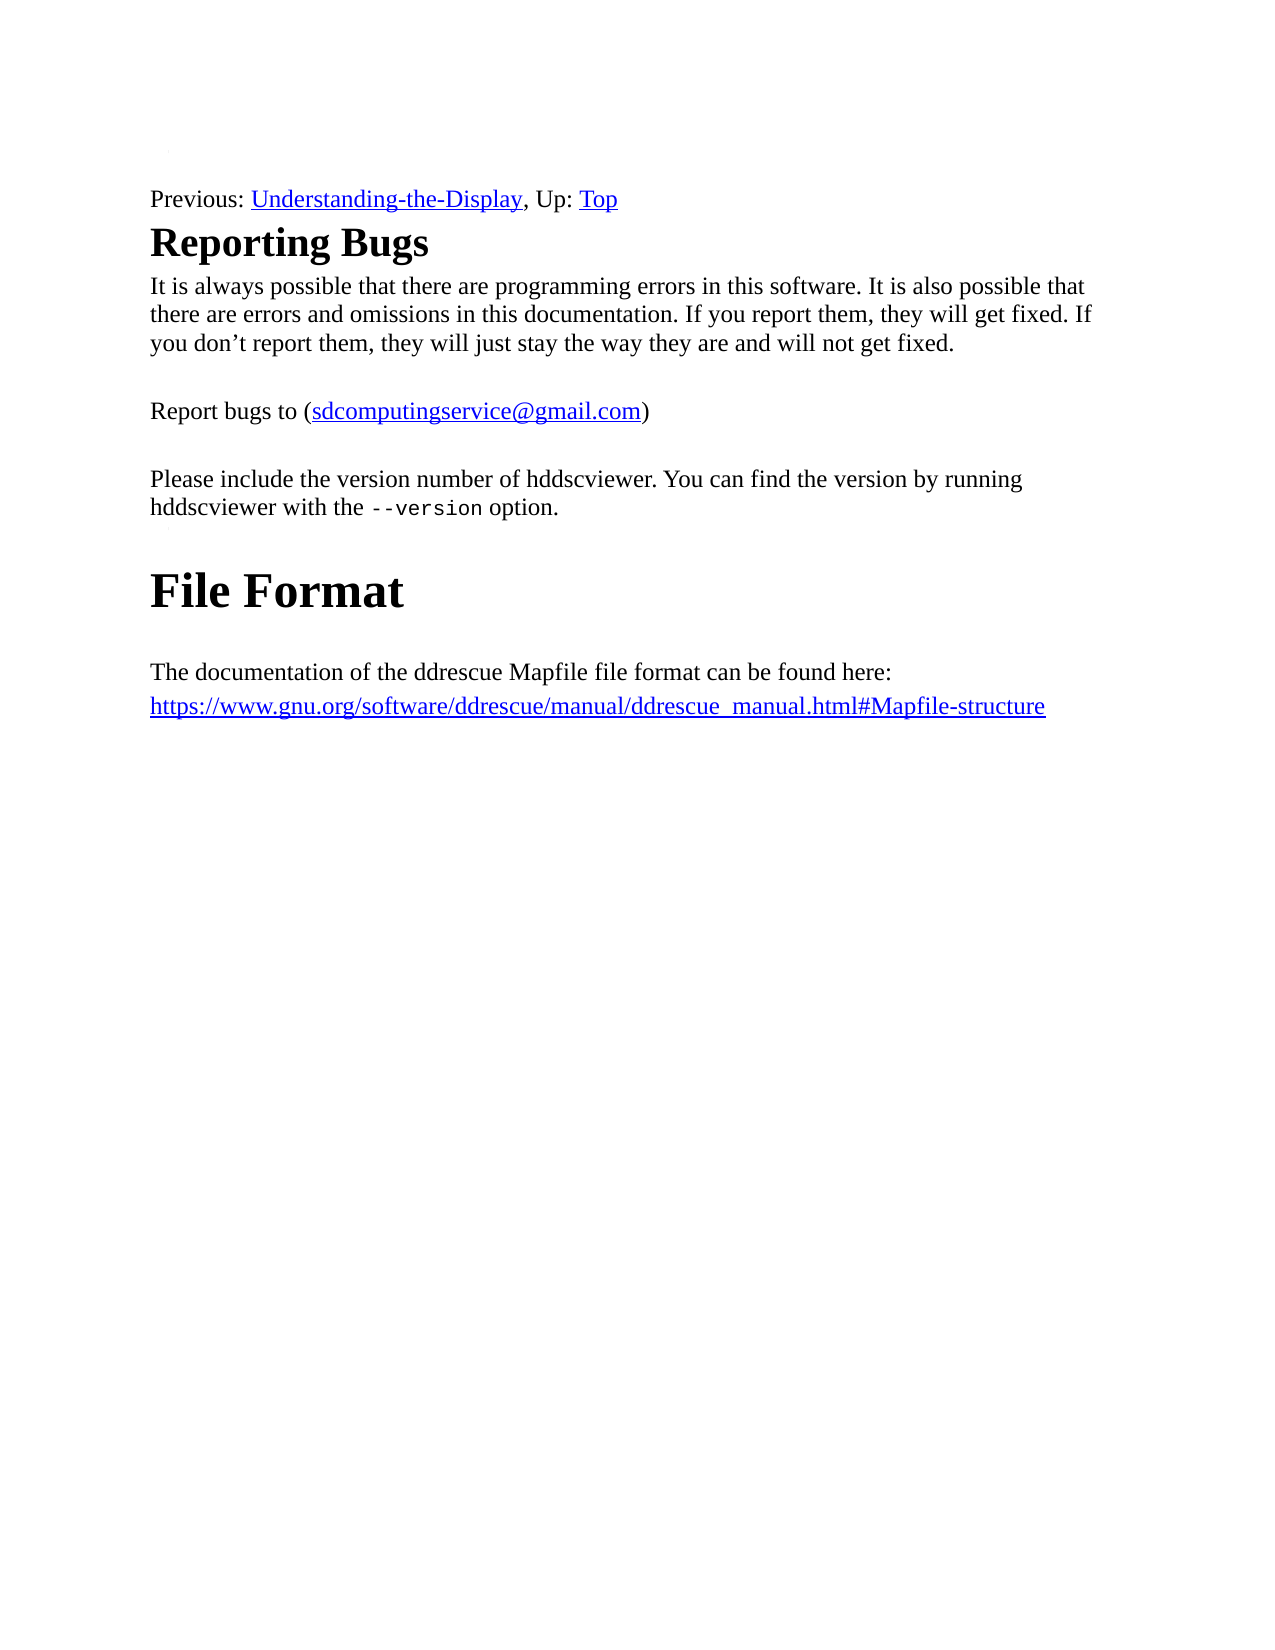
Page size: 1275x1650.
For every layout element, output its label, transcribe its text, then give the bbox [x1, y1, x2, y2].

subtitle Reporting Bugs [150, 218, 1125, 266]
text Please include the version number of hddscviewer. You can find the version by running hddscviewer with the --version option. [150, 464, 1125, 522]
text It is always possible that there are programming errors in this software. It is also possible that there are errors and omissions in this documentation. If you report them, they will get fixed. If you don’t report them, they will just stay the way they are and will not get fixed. [150, 271, 1125, 357]
text Previous: Understanding-the-Display, Up: Top [150, 184, 1125, 213]
subtitle File Format [150, 561, 1125, 618]
text The documentation of the ddrescue Mapfile file format can be found here: [150, 657, 1125, 686]
text Report bugs to (sdcomputingservice@gmail.com) [150, 396, 1125, 425]
text https://www.gnu.org/software/ddrescue/manual/ddrescue_manual.html#Mapfile-structure [150, 691, 1125, 720]
